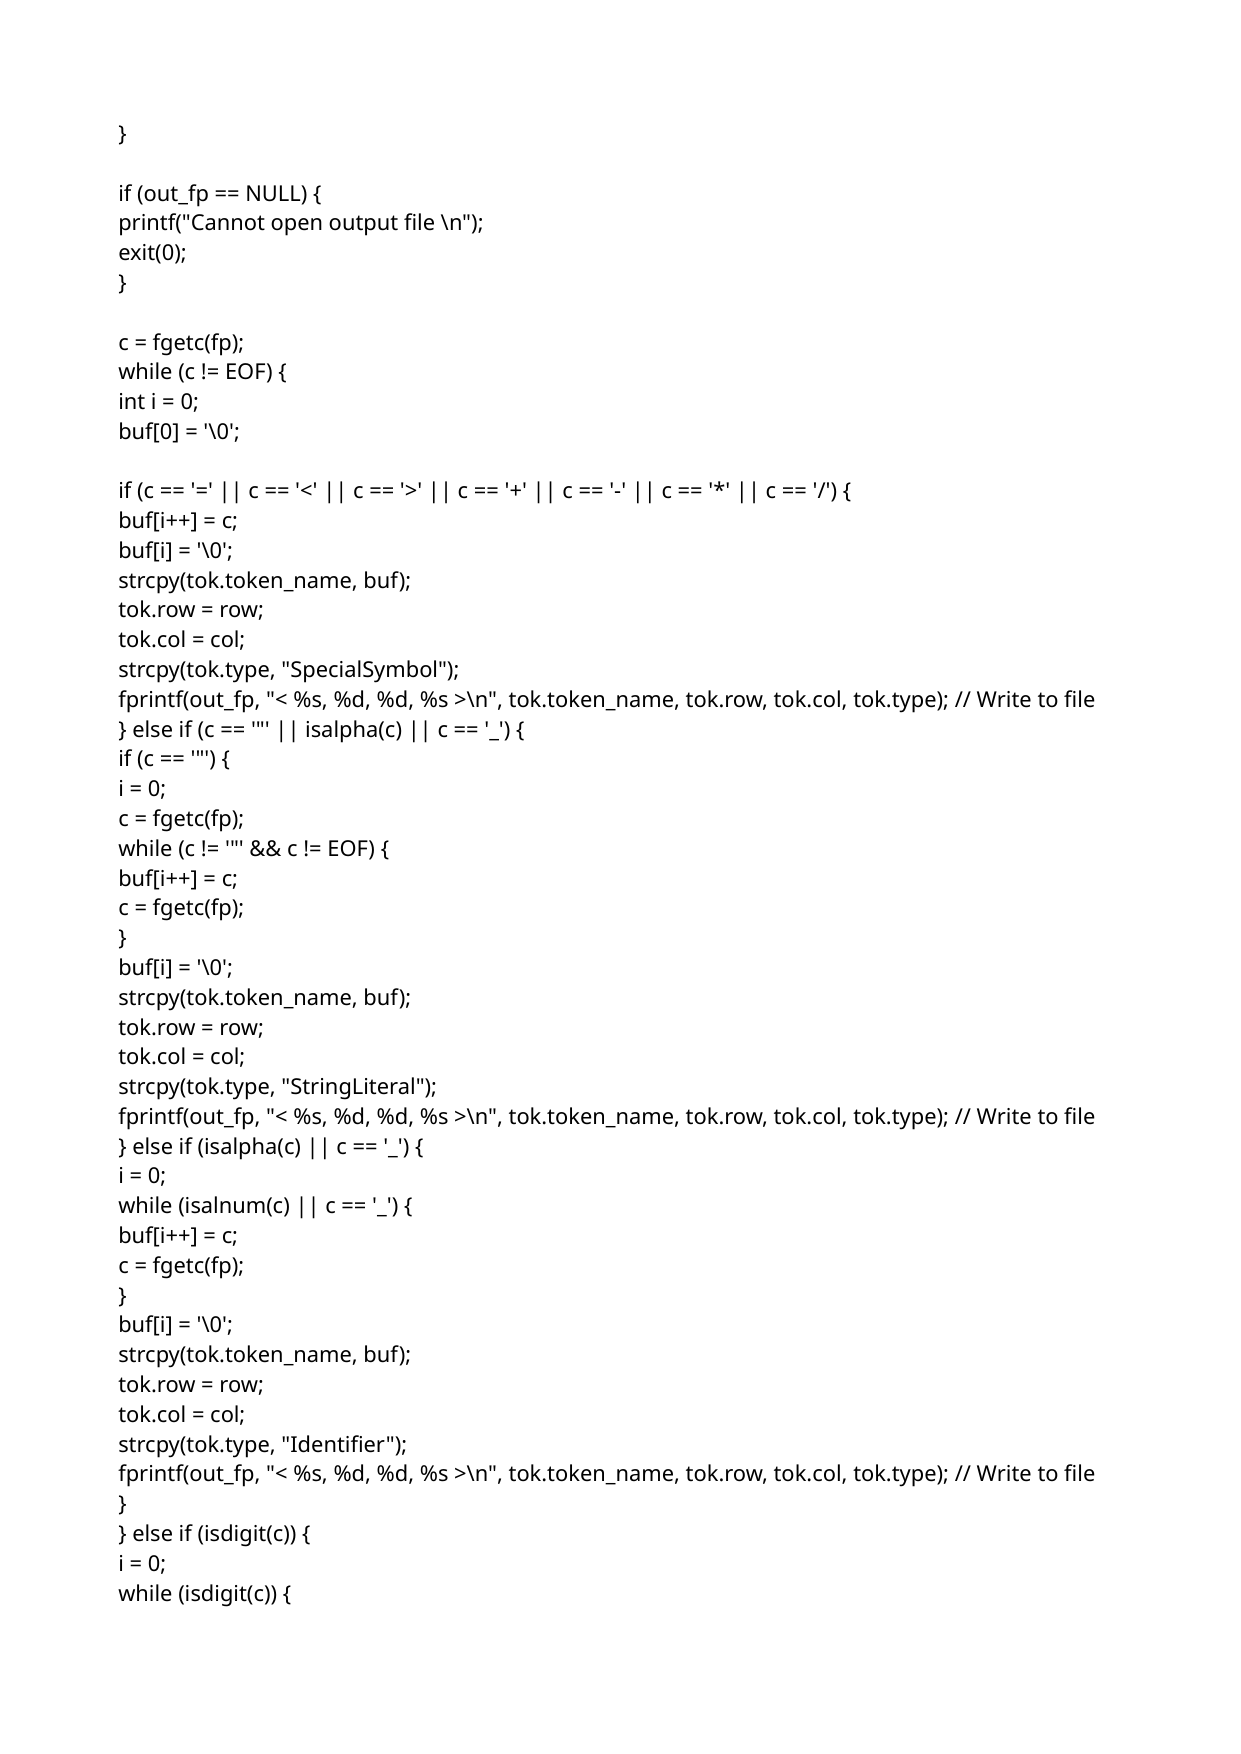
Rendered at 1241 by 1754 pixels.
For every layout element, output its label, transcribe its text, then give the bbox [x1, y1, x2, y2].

text tok.row = row; [118, 1369, 1122, 1399]
text strcpy(tok.token_name, buf); [118, 982, 1122, 1012]
text buf[i] = '\0'; [118, 535, 1122, 565]
text if (c == '=' || c == '<' || c == '>' || c == '+' || c == '-' || c == '*' || c == '/') { [118, 475, 1122, 505]
text fprintf(out_fp, "< %s, %d, %d, %s >\n", tok.token_name, tok.row, tok.col, tok.type); // Write to file [118, 1101, 1122, 1131]
text c = fgetc(fp); [118, 1250, 1122, 1280]
text } else if (isdigit(c)) { [118, 1518, 1122, 1548]
text strcpy(tok.type, "Identifier"); [118, 1429, 1122, 1458]
text buf[i] = '\0'; [118, 952, 1122, 982]
text } [118, 267, 1122, 297]
text printf("Cannot open output file \n"); [118, 207, 1122, 237]
text buf[0] = '\0'; [118, 416, 1122, 446]
text i = 0; [118, 1548, 1122, 1578]
text while (c != '"' && c != EOF) { [118, 833, 1122, 863]
text c = fgetc(fp); [118, 803, 1122, 833]
text buf[i++] = c; [118, 863, 1122, 892]
text tok.col = col; [118, 1399, 1122, 1429]
text strcpy(tok.token_name, buf); [118, 1339, 1122, 1369]
text strcpy(tok.token_name, buf); [118, 565, 1122, 594]
text strcpy(tok.type, "SpecialSymbol"); [118, 654, 1122, 684]
text tok.row = row; [118, 1012, 1122, 1041]
text c = fgetc(fp); [118, 326, 1122, 356]
text } [118, 118, 1122, 148]
text } [118, 922, 1122, 952]
text } [118, 1280, 1122, 1309]
text while (isalnum(c) || c == '_') { [118, 1190, 1122, 1220]
text tok.row = row; [118, 594, 1122, 624]
text buf[i++] = c; [118, 1220, 1122, 1250]
text strcpy(tok.type, "StringLiteral"); [118, 1071, 1122, 1101]
text } else if (c == '"' || isalpha(c) || c == '_') { [118, 714, 1122, 743]
text exit(0); [118, 237, 1122, 267]
text while (c != EOF) { [118, 356, 1122, 386]
text fprintf(out_fp, "< %s, %d, %d, %s >\n", tok.token_name, tok.row, tok.col, tok.type); // Write to file [118, 684, 1122, 714]
text buf[i] = '\0'; [118, 1309, 1122, 1339]
text tok.col = col; [118, 624, 1122, 654]
text } else if (isalpha(c) || c == '_') { [118, 1131, 1122, 1161]
text fprintf(out_fp, "< %s, %d, %d, %s >\n", tok.token_name, tok.row, tok.col, tok.type); // Write to file [118, 1458, 1122, 1488]
text while (isdigit(c)) { [118, 1578, 1122, 1607]
text } [118, 1488, 1122, 1518]
text tok.col = col; [118, 1041, 1122, 1071]
text i = 0; [118, 773, 1122, 803]
text buf[i++] = c; [118, 505, 1122, 535]
text i = 0; [118, 1161, 1122, 1190]
text c = fgetc(fp); [118, 892, 1122, 922]
text int i = 0; [118, 386, 1122, 416]
text if (out_fp == NULL) { [118, 178, 1122, 207]
text if (c == '"') { [118, 743, 1122, 773]
